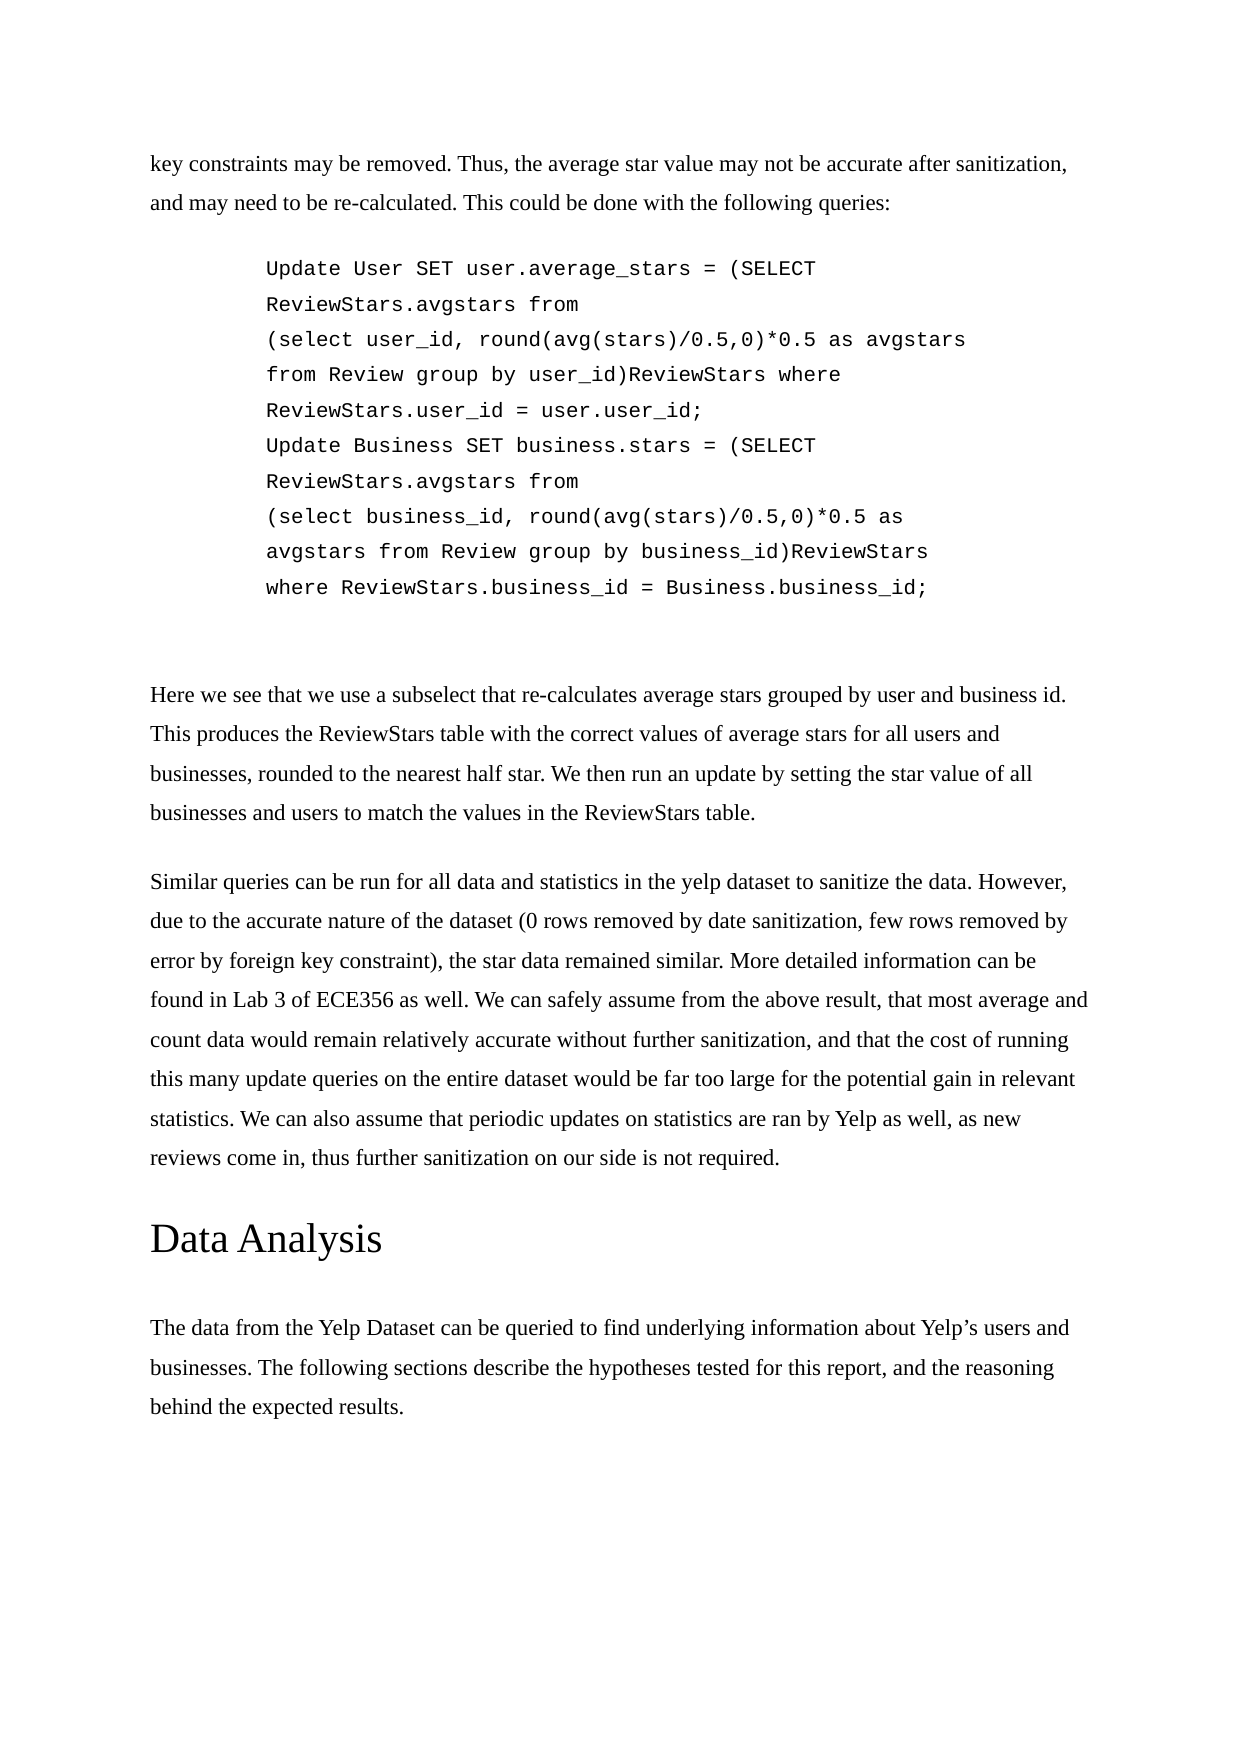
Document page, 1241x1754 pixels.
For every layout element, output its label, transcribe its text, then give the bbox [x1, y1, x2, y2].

text Update User SET user.average_stars = (SELECT ReviewStars.avgstars from [266, 258, 974, 317]
subtitle Data Analysis [150, 1213, 1090, 1261]
text (select user_id, round(avg(stars)/0.5,0)*0.5 as avgstars from Review group by user_id)ReviewStars where ReviewStars.user_id = user.user_id; [266, 329, 974, 423]
text The data from the Yelp Dataset can be queried to find underlying information about Yelp’s users and businesses. The following sections describe the hypotheses tested for this report, and the reasoning behind the expected results. [150, 1314, 1090, 1419]
text Similar queries can be run for all data and statistics in the yelp dataset to sanitize the data. However, due to the accurate nature of the dataset (0 rows removed by date sanitization, few rows removed by error by foreign key constraint), the star data remained similar. More detailed information can be found in Lab 3 of ECE356 as well. We can safely assume from the above result, that most average and count data would remain relatively accurate without further sanitization, and that the cost of running this many update queries on the entire dataset would be far too large for the potential gain in relevant statistics. We can also assume that periodic updates on statistics are ran by Yelp as well, as new reviews come in, thus further sanitization on our side is not required. [150, 868, 1090, 1171]
text (select business_id, round(avg(stars)/0.5,0)*0.5 as avgstars from Review group by business_id)ReviewStars where ReviewStars.business_id = Business.business_id; [266, 506, 974, 601]
text Update Business SET business.stars = (SELECT ReviewStars.avgstars from [266, 435, 974, 494]
text key constraints may be removed. Thus, the average star value may not be accurate after sanitization, and may need to be re-calculated. This could be done with the following queries: [150, 150, 1090, 216]
text Here we see that we use a subselect that re-calculates average stars grouped by user and business id. This produces the ReviewStars table with the correct values of average stars for all users and businesses, rounded to the nearest half star. We then run an update by setting the star value of all businesses and users to match the values in the ReviewStars table. [150, 681, 1090, 826]
